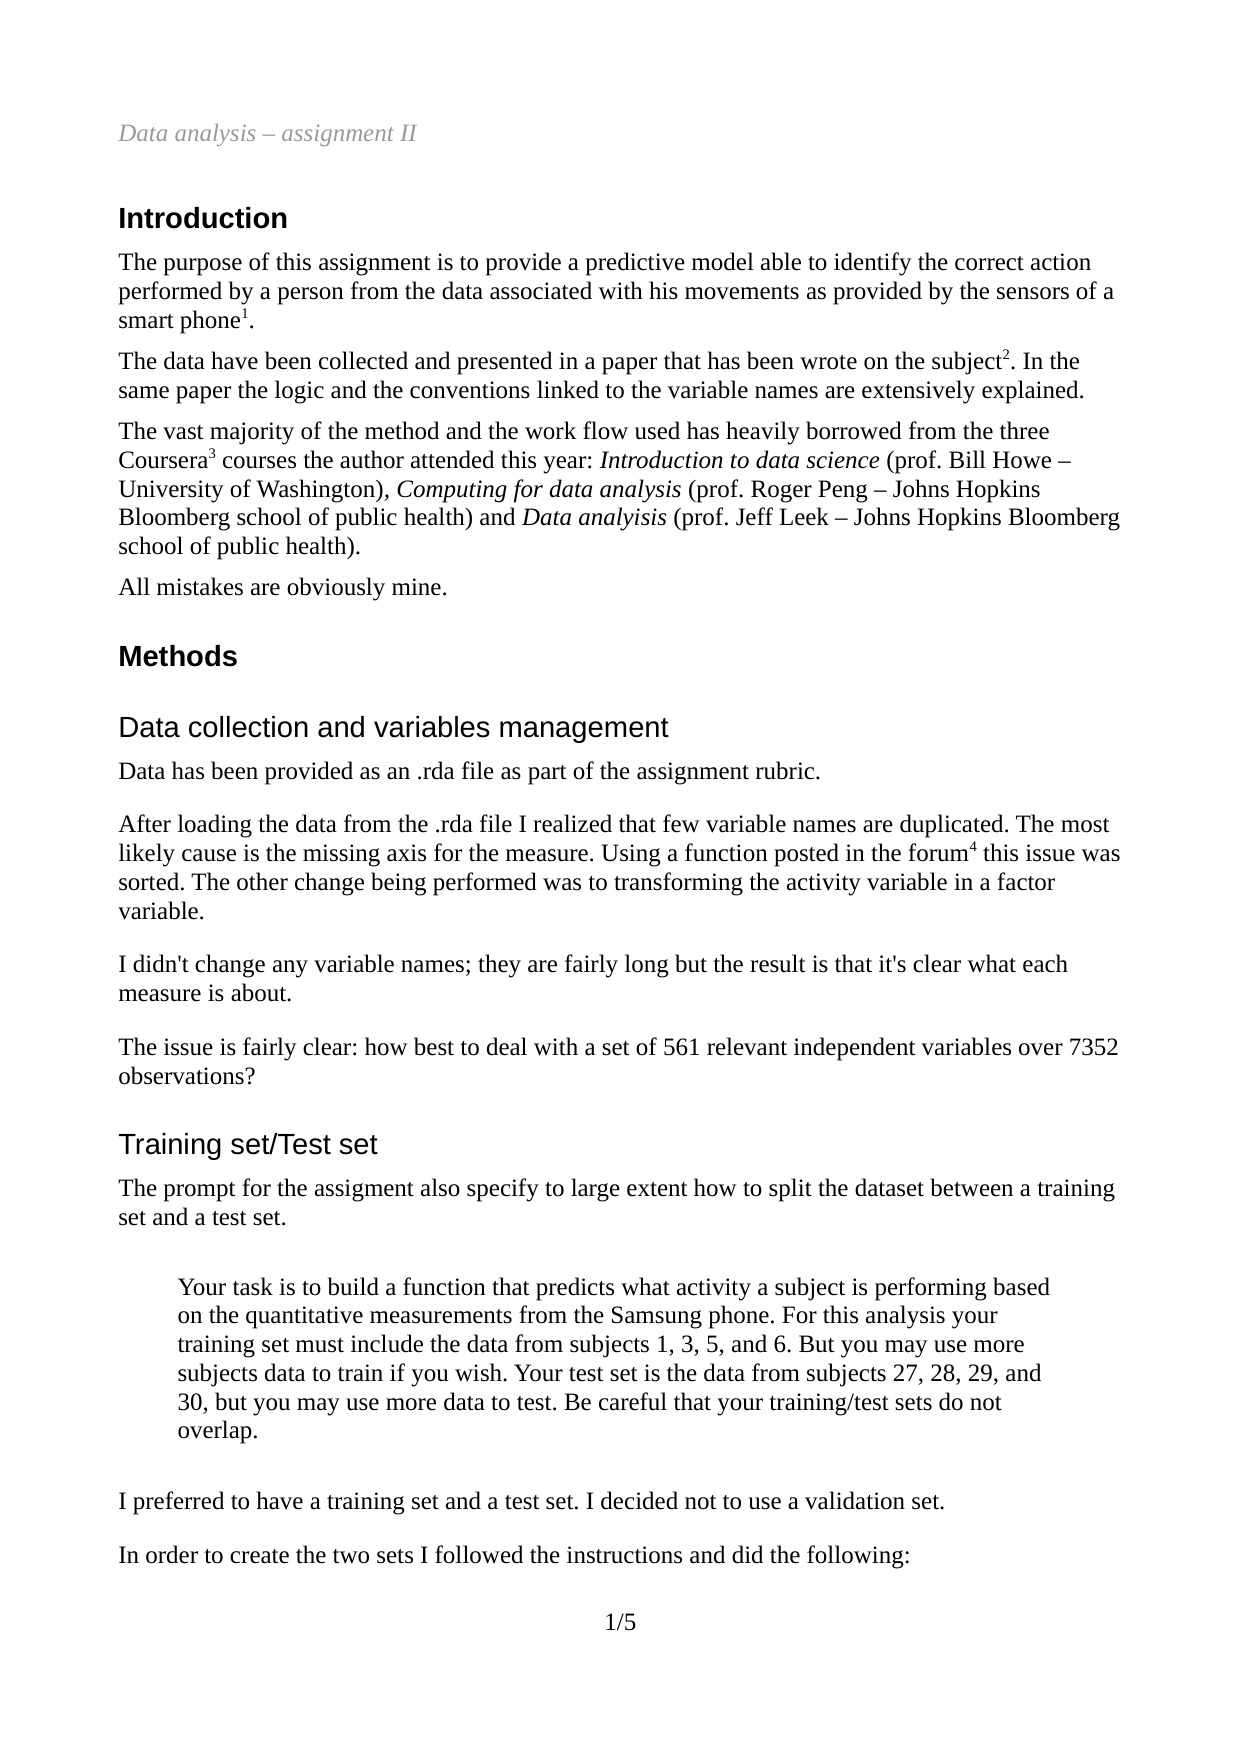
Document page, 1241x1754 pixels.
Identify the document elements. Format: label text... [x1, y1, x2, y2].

text The purpose of this assignment is to provide a predictive model able to identify the correct action performed by a person from the data associated with his movements as provided by the sensors of a smart phone. [118, 247, 1122, 334]
text Data has been provided as an .rda file as part of the assignment rubric. [118, 756, 1122, 784]
text The prompt for the assigment also specify to large extent how to split the dataset between a training set and a test set. [118, 1173, 1122, 1231]
subtitle Methods [118, 639, 1122, 672]
text The data have been collected and presented in a paper that has been wrote on the subject. In the same paper the logic and the conventions linked to the variable names are extensively explained. [118, 346, 1122, 404]
text The vast majority of the method and the work flow used has heavily borrowed from the three Coursera courses the author attended this year: Introduction to data science (prof. Bill Howe – University of Washington), Computing for data analysis (prof. Roger Peng – Johns Hopkins Bloomberg school of public health) and Data analyisis (prof. Jeff Leek – Johns Hopkins Bloomberg school of public health). [118, 416, 1122, 560]
text In order to create the two sets I followed the instructions and did the following: [118, 1540, 1122, 1569]
text I didn't change any variable names; they are fairly long but the result is that it's clear what each measure is about. [118, 949, 1122, 1007]
text After loading the data from the .rda file I realized that few variable names are duplicated. The most likely cause is the missing axis for the measure. Using a function posted in the forum this issue was sorted. The other change being performed was to transforming the activity variable in a factor variable. [118, 809, 1122, 924]
subtitle Introduction [118, 201, 1122, 235]
text Your task is to build a function that predicts what activity a subject is performing based on the quantitative measurements from the Samsung phone. For this analysis your training set must include the data from subjects 1, 3, 5, and 6. But you may use more subjects data to train if you wish. Your test set is the data from subjects 27, 28, 29, and 30, but you may use more data to test. Be careful that your training/test sets do not overlap. [177, 1272, 1063, 1444]
text All mistakes are obviously mine. [118, 572, 1122, 601]
text I preferred to have a training set and a test set. I decided not to use a validation set. [118, 1486, 1122, 1515]
subtitle Data collection and variables management [118, 710, 1122, 743]
subtitle Training set/Test set [118, 1127, 1122, 1161]
text The issue is fairly clear: how best to deal with a set of 561 relevant independent variables over 7352 observations? [118, 1032, 1122, 1089]
